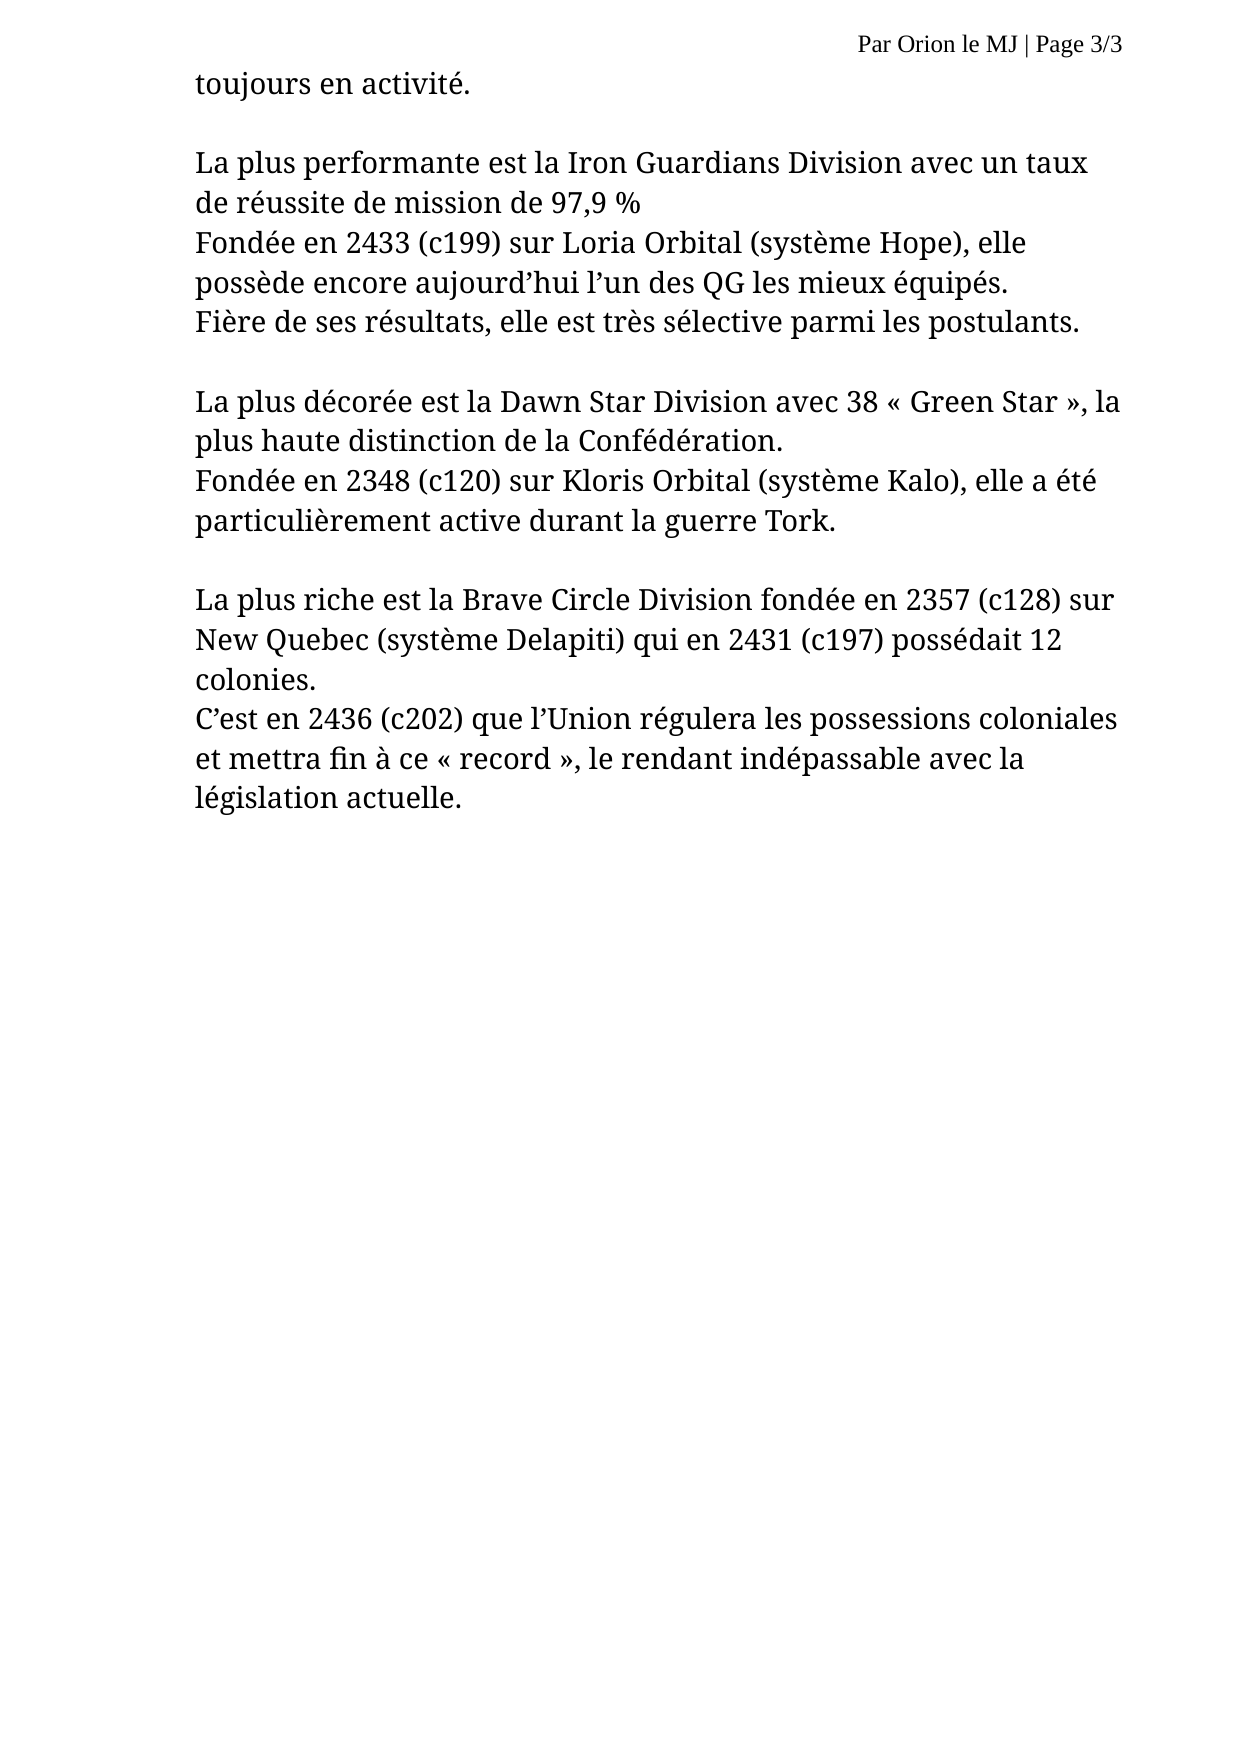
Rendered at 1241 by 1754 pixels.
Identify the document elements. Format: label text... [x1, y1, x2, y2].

text Fondée en 2348 (c120) sur Kloris Orbital (système Kalo), elle a été particulièrement active durant la guerre Tork. [195, 460, 1122, 540]
text Fondée en 2433 (c199) sur Loria Orbital (système Hope), elle possède encore aujourd’hui l’un des QG les mieux équipés. [195, 222, 1122, 302]
text toujours en activité. [195, 63, 1122, 103]
text La plus riche est la Brave Circle Division fondée en 2357 (c128) sur New Quebec (système Delapiti) qui en 2431 (c197) possédait 12 colonies. [195, 579, 1122, 698]
text La plus décorée est la Dawn Star Division avec 38 « Green Star », la plus haute distinction de la Confédération. [195, 381, 1122, 460]
text C’est en 2436 (c202) que l’Union régulera les possessions coloniales et mettra fin à ce « record », le rendant indépassable avec la législation actuelle. [195, 698, 1122, 817]
text Fière de ses résultats, elle est très sélective parmi les postulants. [195, 302, 1122, 341]
text La plus performante est la Iron Guardians Division avec un taux de réussite de mission de 97,9 % [195, 143, 1122, 222]
